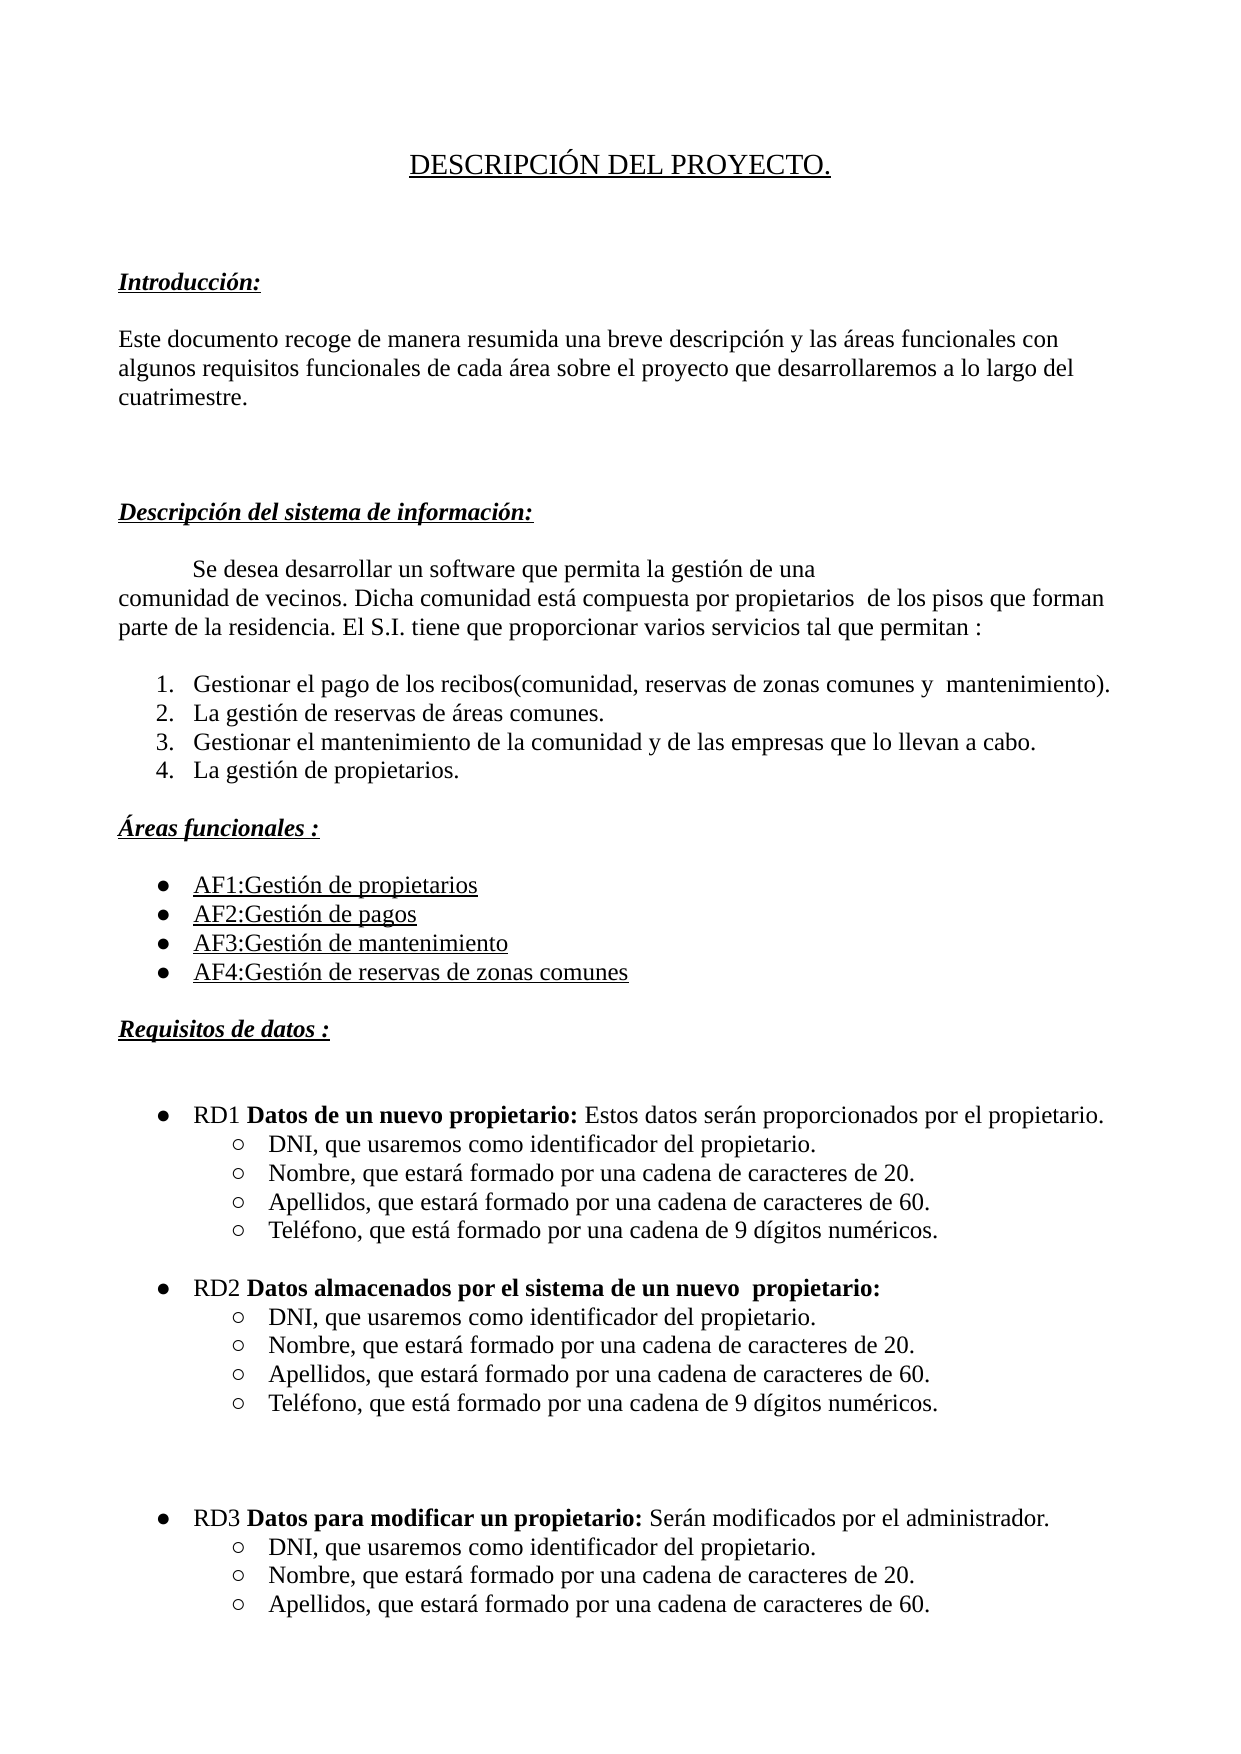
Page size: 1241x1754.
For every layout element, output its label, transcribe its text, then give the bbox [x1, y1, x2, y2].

list RD1 Datos de un nuevo propietario: Estos datos serán proporcionados por el propietario. [156, 1100, 1122, 1129]
list Apellidos, que estará formado por una cadena de caracteres de 60. [231, 1359, 1122, 1388]
list Nombre, que estará formado por una cadena de caracteres de 20. [231, 1560, 1122, 1589]
list RD2 Datos almacenados por el sistema de un nuevo propietario: [156, 1273, 1122, 1302]
list Gestionar el mantenimiento de la comunidad y de las empresas que lo llevan a cabo. [156, 727, 1122, 755]
list Nombre, que estará formado por una cadena de caracteres de 20. [231, 1158, 1122, 1187]
list AF4:Gestión de reservas de zonas comunes [156, 957, 1122, 985]
list DNI, que usaremos como identificador del propietario. [231, 1532, 1122, 1560]
text Este documento recoge de manera resumida una breve descripción y las áreas funcionales con algunos requisitos funcionales de cada área sobre el proyecto que desarrollaremos a lo largo del cuatrimestre. [118, 324, 1122, 410]
text Descripción del sistema de información: [118, 497, 1122, 525]
list DNI, que usaremos como identificador del propietario. [231, 1129, 1122, 1158]
list La gestión de propietarios. [156, 755, 1122, 784]
list AF2:Gestión de pagos [156, 899, 1122, 928]
list Apellidos, que estará formado por una cadena de caracteres de 60. [231, 1589, 1122, 1618]
text DESCRIPCIÓN DEL PROYECTO. [118, 147, 1122, 180]
text Introducción: [118, 267, 1122, 295]
list Gestionar el pago de los recibos(comunidad, reservas de zonas comunes y mantenimiento). [156, 669, 1122, 698]
text Áreas funcionales : [118, 813, 1122, 842]
text Requisitos de datos : [118, 1014, 1122, 1043]
text comunidad de vecinos. Dicha comunidad está compuesta por propietarios de los pisos que forman parte de la residencia. El S.I. tiene que proporcionar varios servicios tal que permitan : [118, 583, 1122, 640]
list Teléfono, que está formado por una cadena de 9 dígitos numéricos. [231, 1388, 1122, 1417]
list Apellidos, que estará formado por una cadena de caracteres de 60. [231, 1187, 1122, 1215]
list AF1:Gestión de propietarios [156, 870, 1122, 899]
list Teléfono, que está formado por una cadena de 9 dígitos numéricos. [231, 1215, 1122, 1244]
list La gestión de reservas de áreas comunes. [156, 698, 1122, 727]
list AF3:Gestión de mantenimiento [156, 928, 1122, 957]
list Nombre, que estará formado por una cadena de caracteres de 20. [231, 1330, 1122, 1359]
text Se desea desarrollar un software que permita la gestión de una [118, 554, 1122, 583]
list DNI, que usaremos como identificador del propietario. [231, 1302, 1122, 1330]
list RD3 Datos para modificar un propietario: Serán modificados por el administrador. [156, 1503, 1122, 1532]
